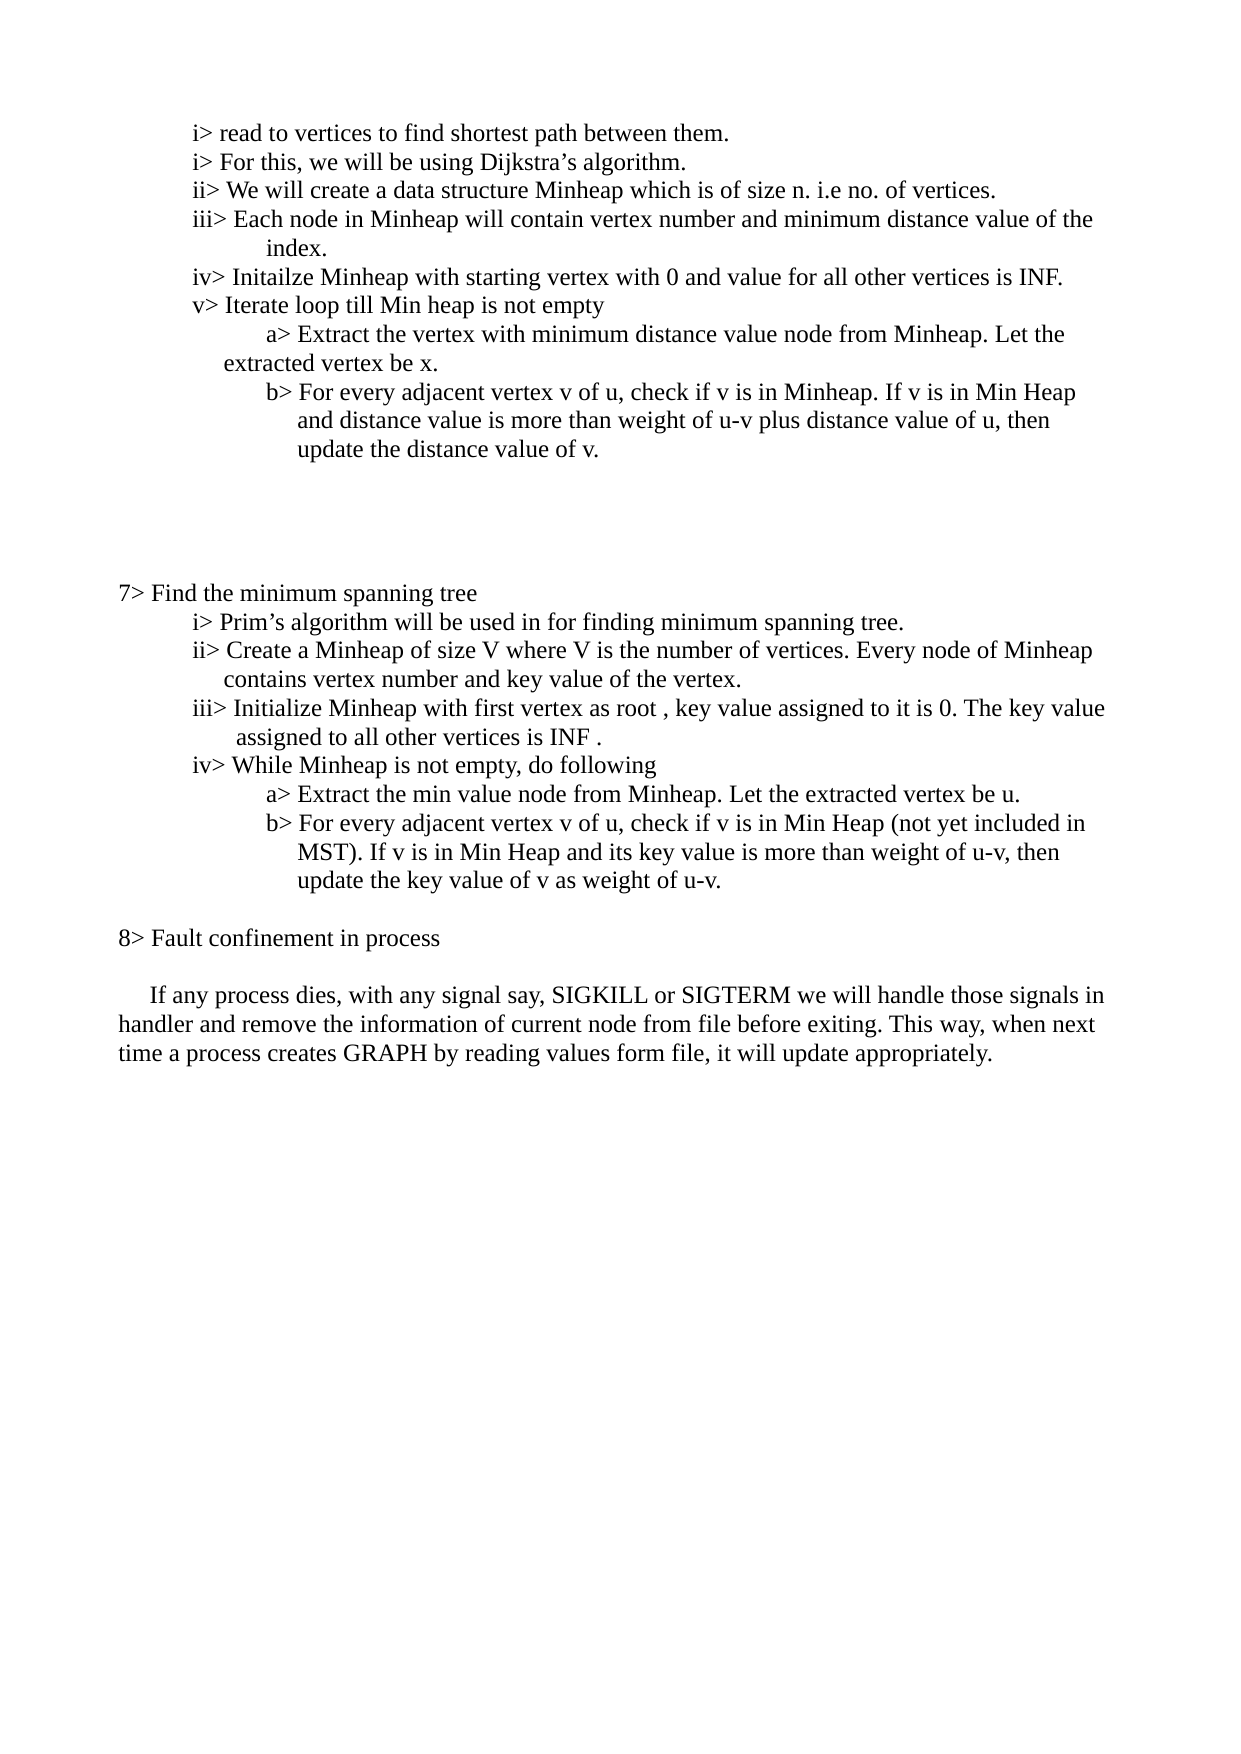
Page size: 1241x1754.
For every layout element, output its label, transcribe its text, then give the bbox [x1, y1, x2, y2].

text iv> While Minheap is not empty, do following [118, 751, 1122, 779]
text 8> Fault confinement in process [118, 923, 1122, 952]
text i> Prim’s algorithm will be used in for finding minimum spanning tree. [118, 607, 1122, 636]
text b> For every adjacent vertex v of u, check if v is in Minheap. If v is in Min Heap and distance value is more than weight of u-v plus distance value of u, then update the distance value of v. [118, 377, 1122, 463]
text ii> Create a Minheap of size V where V is the number of vertices. Every node of Minheap contains vertex number and key value of the vertex. [118, 636, 1122, 693]
text ii> We will create a data structure Minheap which is of size n. i.e no. of vertices. [118, 176, 1122, 204]
text a> Extract the min value node from Minheap. Let the extracted vertex be u. [118, 779, 1122, 808]
text If any process dies, with any signal say, SIGKILL or SIGTERM we will handle those signals in handler and remove the information of current node from file before exiting. This way, when next time a process creates GRAPH by reading values form file, it will update appropriately. [118, 981, 1122, 1067]
text i> read to vertices to find shortest path between them. [118, 118, 1122, 147]
text a> Extract the vertex with minimum distance value node from Minheap. Let the extracted vertex be x. [118, 319, 1122, 377]
text i> For this, we will be using Dijkstra’s algorithm. [118, 147, 1122, 176]
text iii> Each node in Minheap will contain vertex number and minimum distance value of the index. [118, 204, 1122, 262]
text b> For every adjacent vertex v of u, check if v is in Min Heap (not yet included in MST). If v is in Min Heap and its key value is more than weight of u-v, then update the key value of v as weight of u-v. [118, 808, 1122, 894]
text iii> Initialize Minheap with first vertex as root , key value assigned to it is 0. The key value assigned to all other vertices is INF . [118, 693, 1122, 751]
text v> Iterate loop till Min heap is not empty [118, 291, 1122, 319]
text 7> Find the minimum spanning tree [118, 578, 1122, 607]
text iv> Initailze Minheap with starting vertex with 0 and value for all other vertices is INF. [118, 262, 1122, 291]
